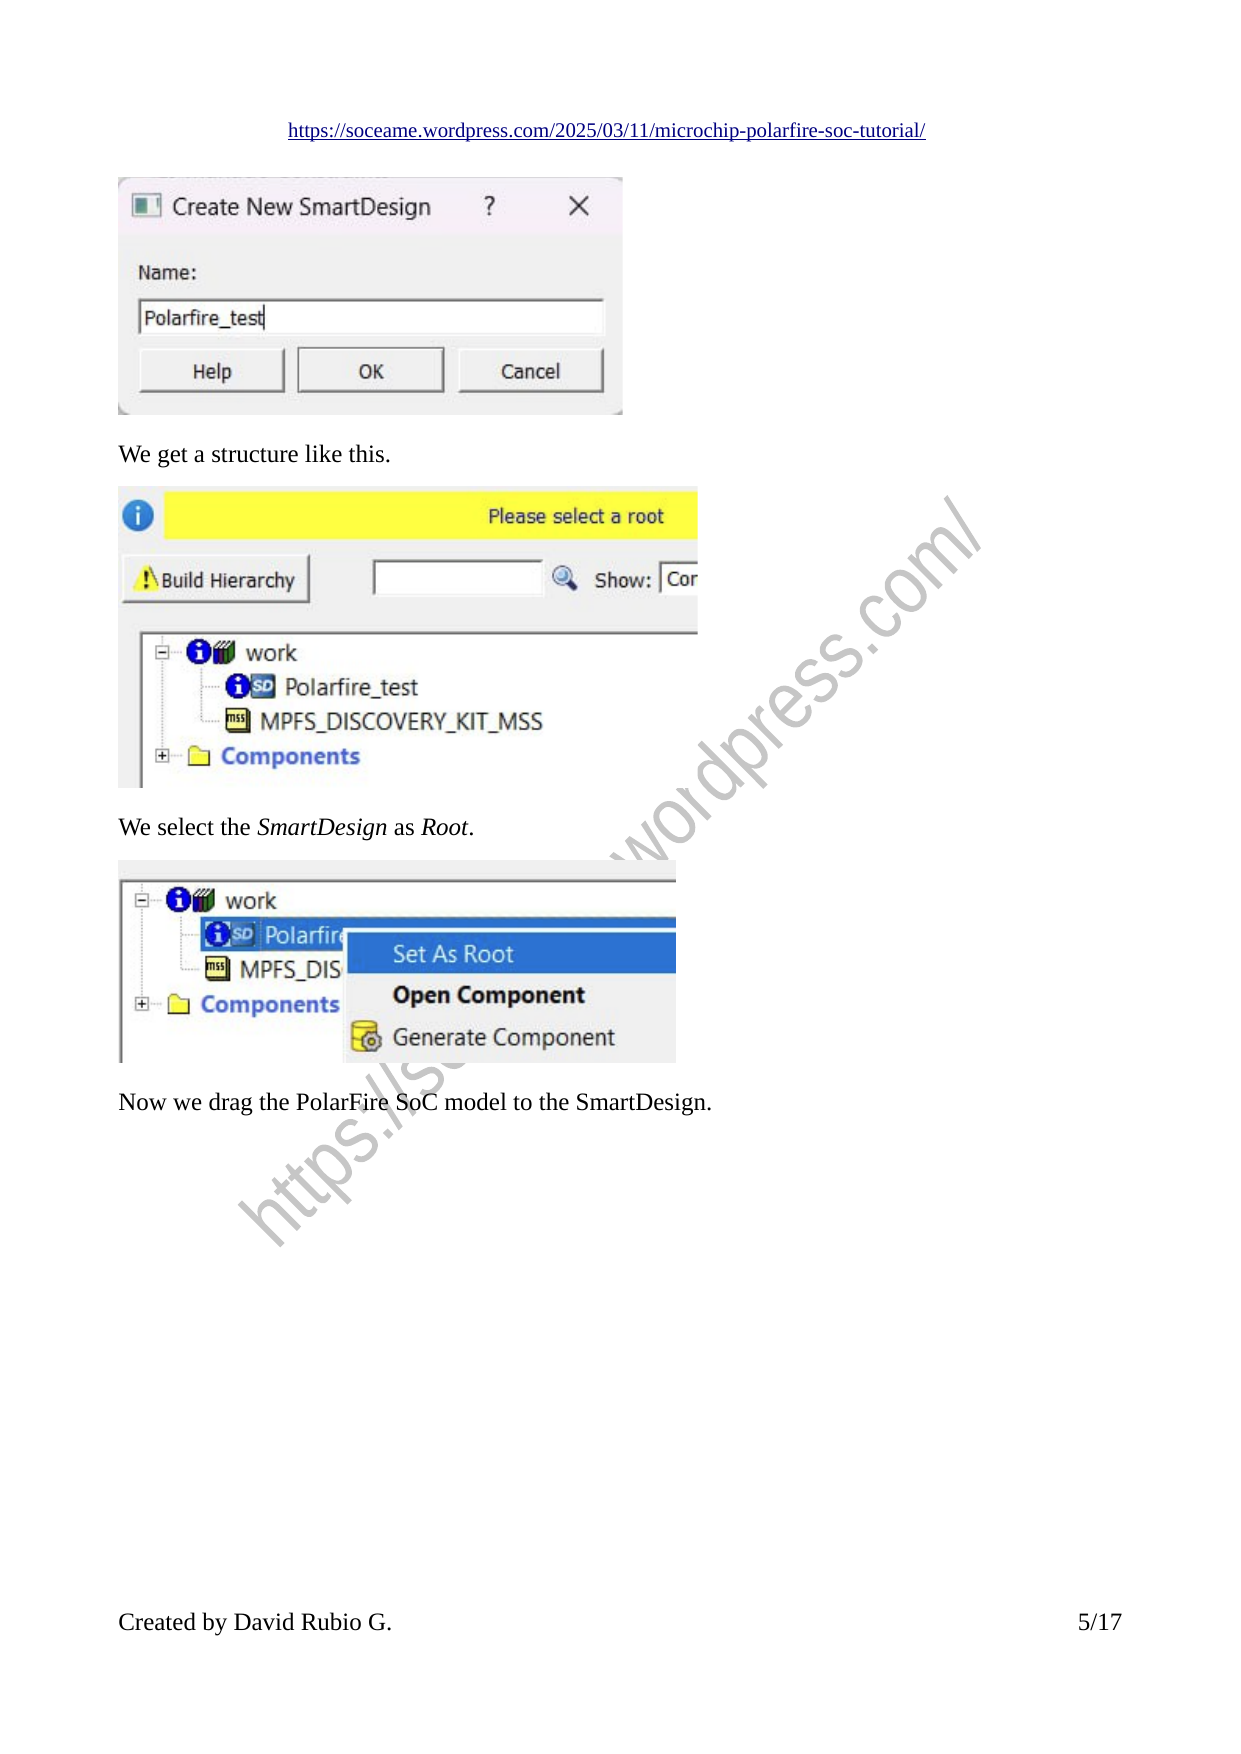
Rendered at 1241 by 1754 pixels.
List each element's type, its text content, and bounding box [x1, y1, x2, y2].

text We select the SmartDesign as Root. [118, 812, 670, 841]
picture [118, 860, 676, 1063]
picture [118, 177, 623, 415]
text Now we drag the PolarFire SoC model to the SmartDesign. [401, 1087, 1122, 1116]
picture [118, 486, 698, 788]
text [689, 812, 1122, 841]
text [660, 812, 689, 837]
text Now we drag the PolarFire SoC model to the SmartDesign. [118, 1087, 389, 1116]
text We get a structure like this. [118, 439, 1122, 468]
